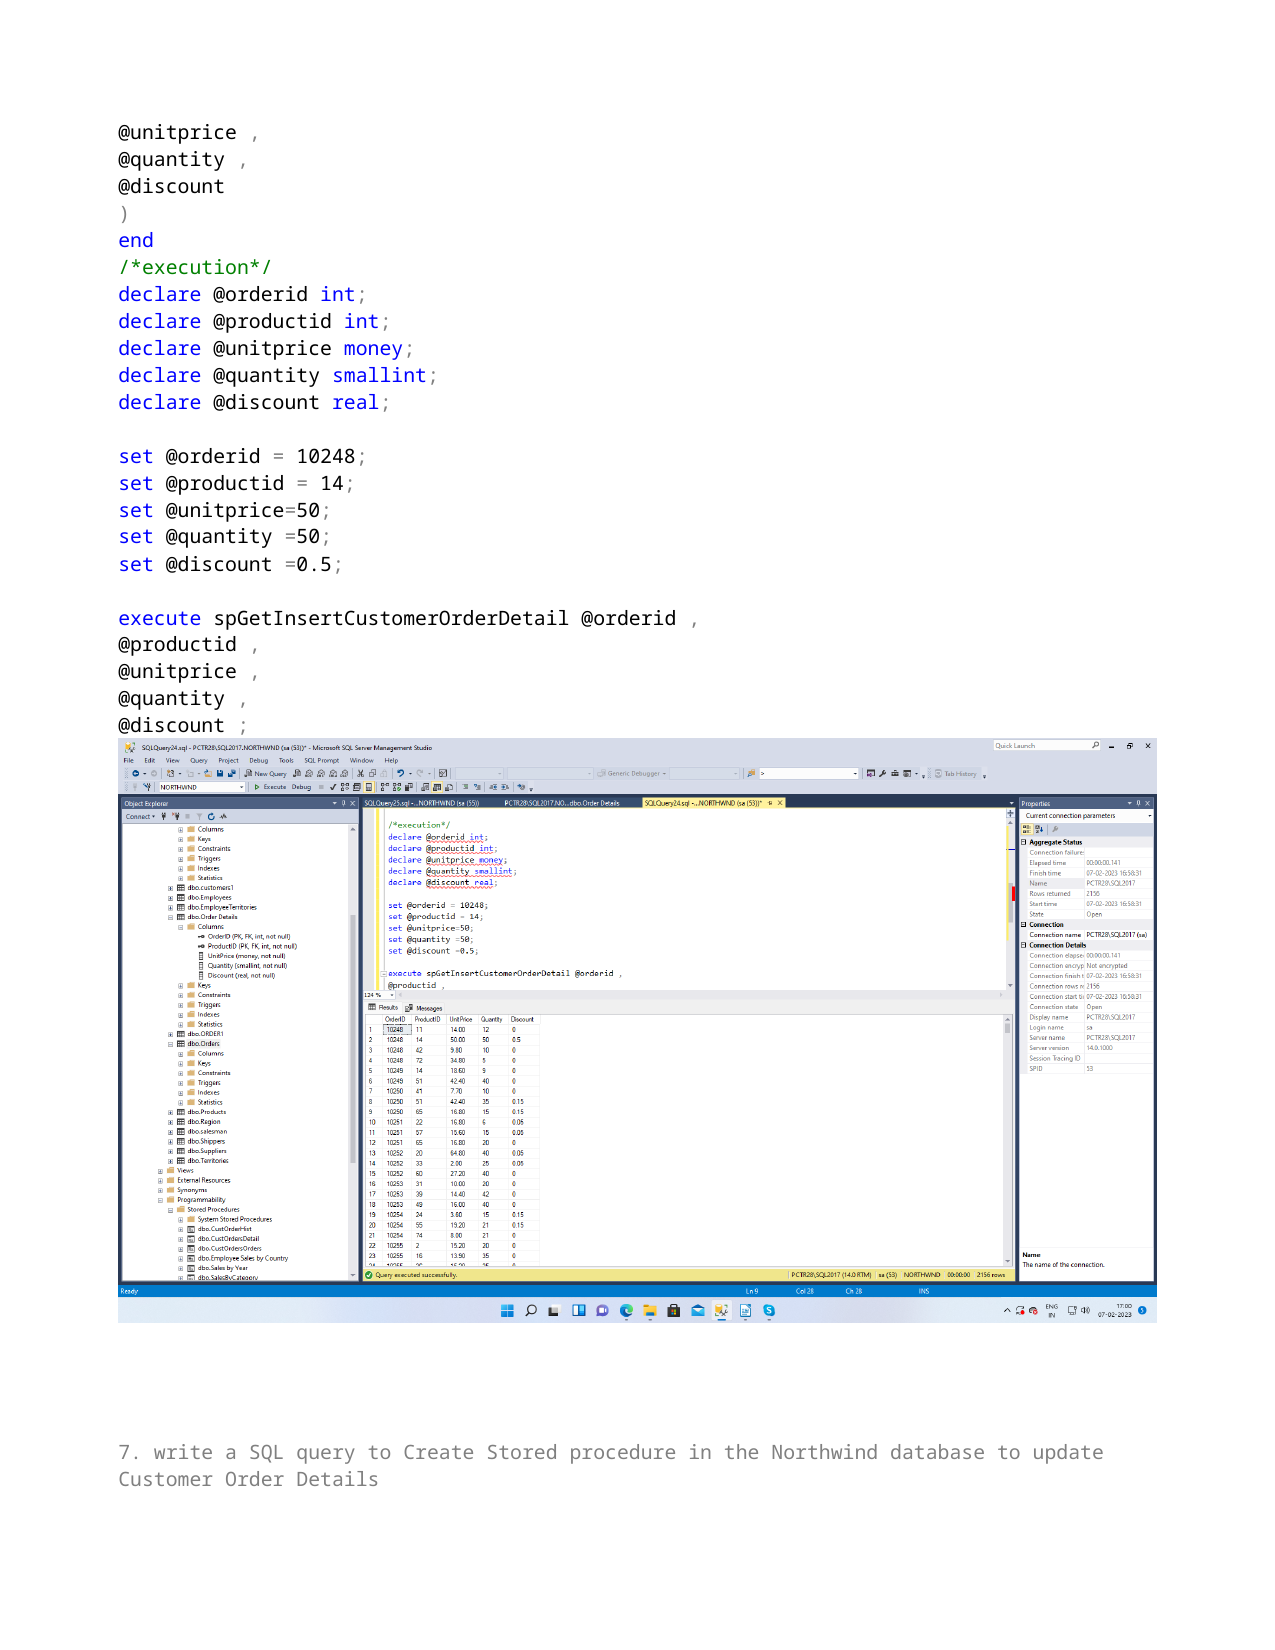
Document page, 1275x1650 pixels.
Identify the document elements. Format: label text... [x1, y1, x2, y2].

text @quantity , [118, 685, 1157, 712]
text /*execution*/ [118, 253, 1157, 280]
text declare @productid int; [118, 307, 1157, 334]
text end [118, 226, 1157, 253]
text @discount [118, 172, 1157, 199]
text set @unitprice=50; [118, 496, 1157, 523]
text @discount ; [118, 712, 1157, 738]
text @unitprice , [118, 118, 1157, 145]
text 7. write a SQL query to Create Stored procedure in the Northwind database to update Customer Order Details [118, 1438, 1157, 1492]
text declare @orderid int; [118, 280, 1157, 307]
text @quantity , [118, 145, 1157, 172]
text declare @unitprice money; [118, 334, 1157, 361]
text execute spGetInsertCustomerOrderDetail @orderid , [118, 604, 1157, 631]
text set @discount =0.5; [118, 550, 1157, 577]
text set @orderid = 10248; [118, 442, 1157, 469]
picture [118, 738, 1157, 1323]
text declare @quantity smallint; [118, 361, 1157, 388]
text set @quantity =50; [118, 523, 1157, 550]
text ) [118, 199, 1157, 226]
text @unitprice , [118, 658, 1157, 685]
text @productid , [118, 631, 1157, 658]
text set @productid = 14; [118, 469, 1157, 496]
text declare @discount real; [118, 388, 1157, 415]
